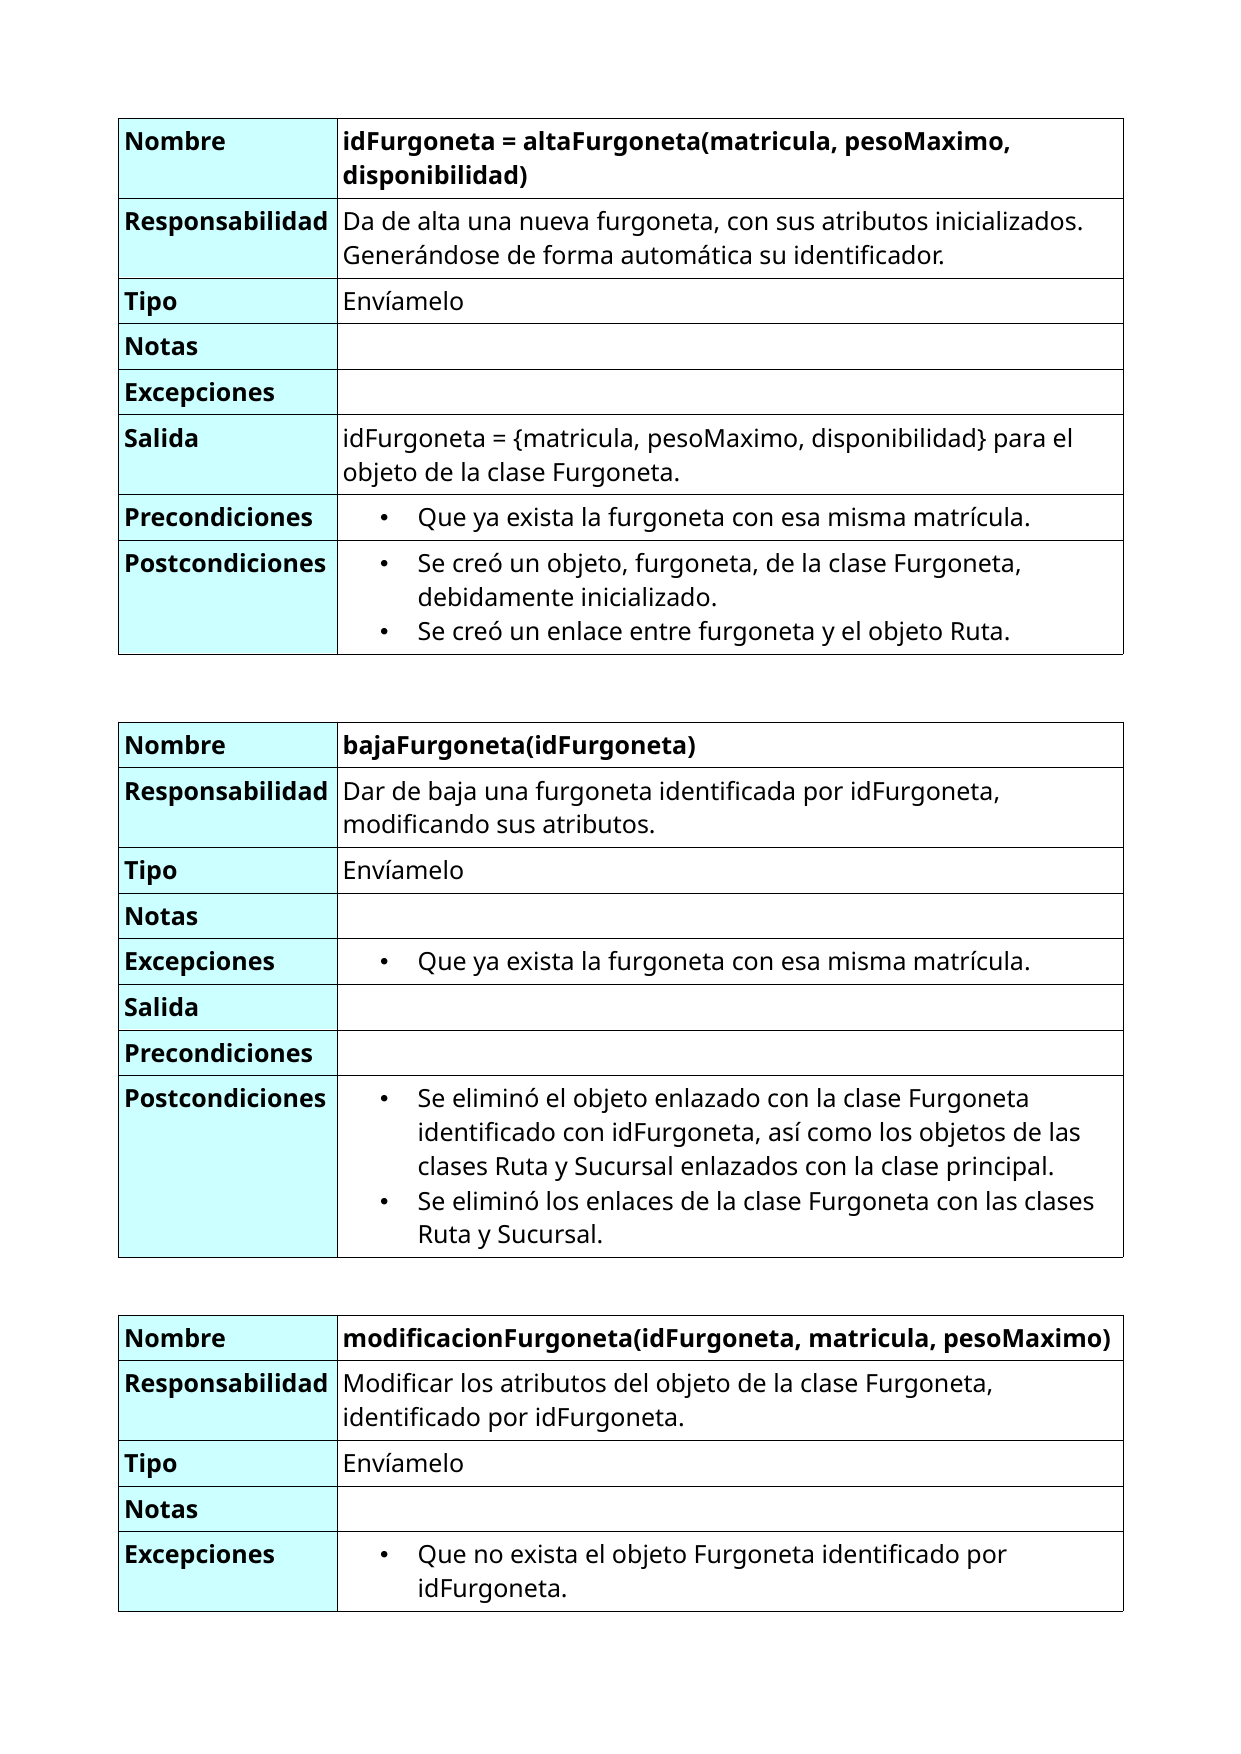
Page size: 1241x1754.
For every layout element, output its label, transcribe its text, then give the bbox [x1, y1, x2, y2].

table_cell [338, 1487, 1123, 1531]
table_cell Envíamelo [338, 279, 1123, 323]
table_header Nombre [119, 119, 337, 198]
table_cell Que ya exista la furgoneta con esa misma matrícula. [338, 495, 1123, 540]
table_cell Se creó un objeto, furgoneta, de la clase Furgoneta, debidamente inicializado. Se creó un enlace entre furgoneta y el objeto Ruta. [338, 541, 1123, 653]
table_cell Tipo [119, 279, 337, 323]
table_cell Responsabilidad [119, 1361, 337, 1440]
table_cell Notas [119, 324, 337, 369]
table_cell [338, 894, 1123, 938]
table_cell Responsabilidad [119, 199, 337, 277]
table_cell Modificar los atributos del objeto de la clase Furgoneta, identificado por idFurgoneta. [338, 1361, 1123, 1440]
table_header Nombre [119, 723, 337, 767]
table_cell Excepciones [119, 1532, 337, 1611]
table_cell Envíamelo [338, 1441, 1123, 1486]
table_cell Da de alta una nueva furgoneta, con sus atributos inicializados. Generándose de forma automática su identificador. [338, 199, 1123, 277]
table_cell Salida [119, 985, 337, 1029]
table_cell Precondiciones [119, 495, 337, 540]
table_cell Que ya exista la furgoneta con esa misma matrícula. [338, 939, 1123, 984]
table_cell Postcondiciones [119, 541, 337, 653]
table_cell [338, 1031, 1123, 1075]
table_cell Precondiciones [119, 1031, 337, 1075]
table_cell Postcondiciones [119, 1076, 337, 1257]
table_header bajaFurgoneta(idFurgoneta) [338, 723, 1123, 767]
table_cell Responsabilidad [119, 768, 337, 847]
table_cell Tipo [119, 848, 337, 893]
table_header idFurgoneta = altaFurgoneta(matricula, pesoMaximo, disponibilidad) [338, 119, 1123, 198]
table_cell [338, 985, 1123, 1029]
table_cell Notas [119, 894, 337, 938]
table_header modificacionFurgoneta(idFurgoneta, matricula, pesoMaximo) [338, 1316, 1123, 1360]
table_header Nombre [119, 1316, 337, 1360]
table_cell idFurgoneta = {matricula, pesoMaximo, disponibilidad} para el objeto de la clase Furgoneta. [338, 415, 1123, 494]
table_cell Salida [119, 415, 337, 494]
table_cell Excepciones [119, 939, 337, 984]
table_cell Excepciones [119, 370, 337, 414]
table_cell [338, 370, 1123, 414]
table_cell [338, 324, 1123, 369]
table_cell Notas [119, 1487, 337, 1531]
table_cell Envíamelo [338, 848, 1123, 893]
table_cell Dar de baja una furgoneta identificada por idFurgoneta, modificando sus atributos. [338, 768, 1123, 847]
table_cell Se eliminó el objeto enlazado con la clase Furgoneta identificado con idFurgoneta, así como los objetos de las clases Ruta y Sucursal enlazados con la clase principal. Se eliminó los enlaces de la clase Furgoneta con las clases Ruta y Sucursal. [338, 1076, 1123, 1257]
table_cell Tipo [119, 1441, 337, 1486]
table_cell Que no exista el objeto Furgoneta identificado por idFurgoneta. [338, 1532, 1123, 1611]
